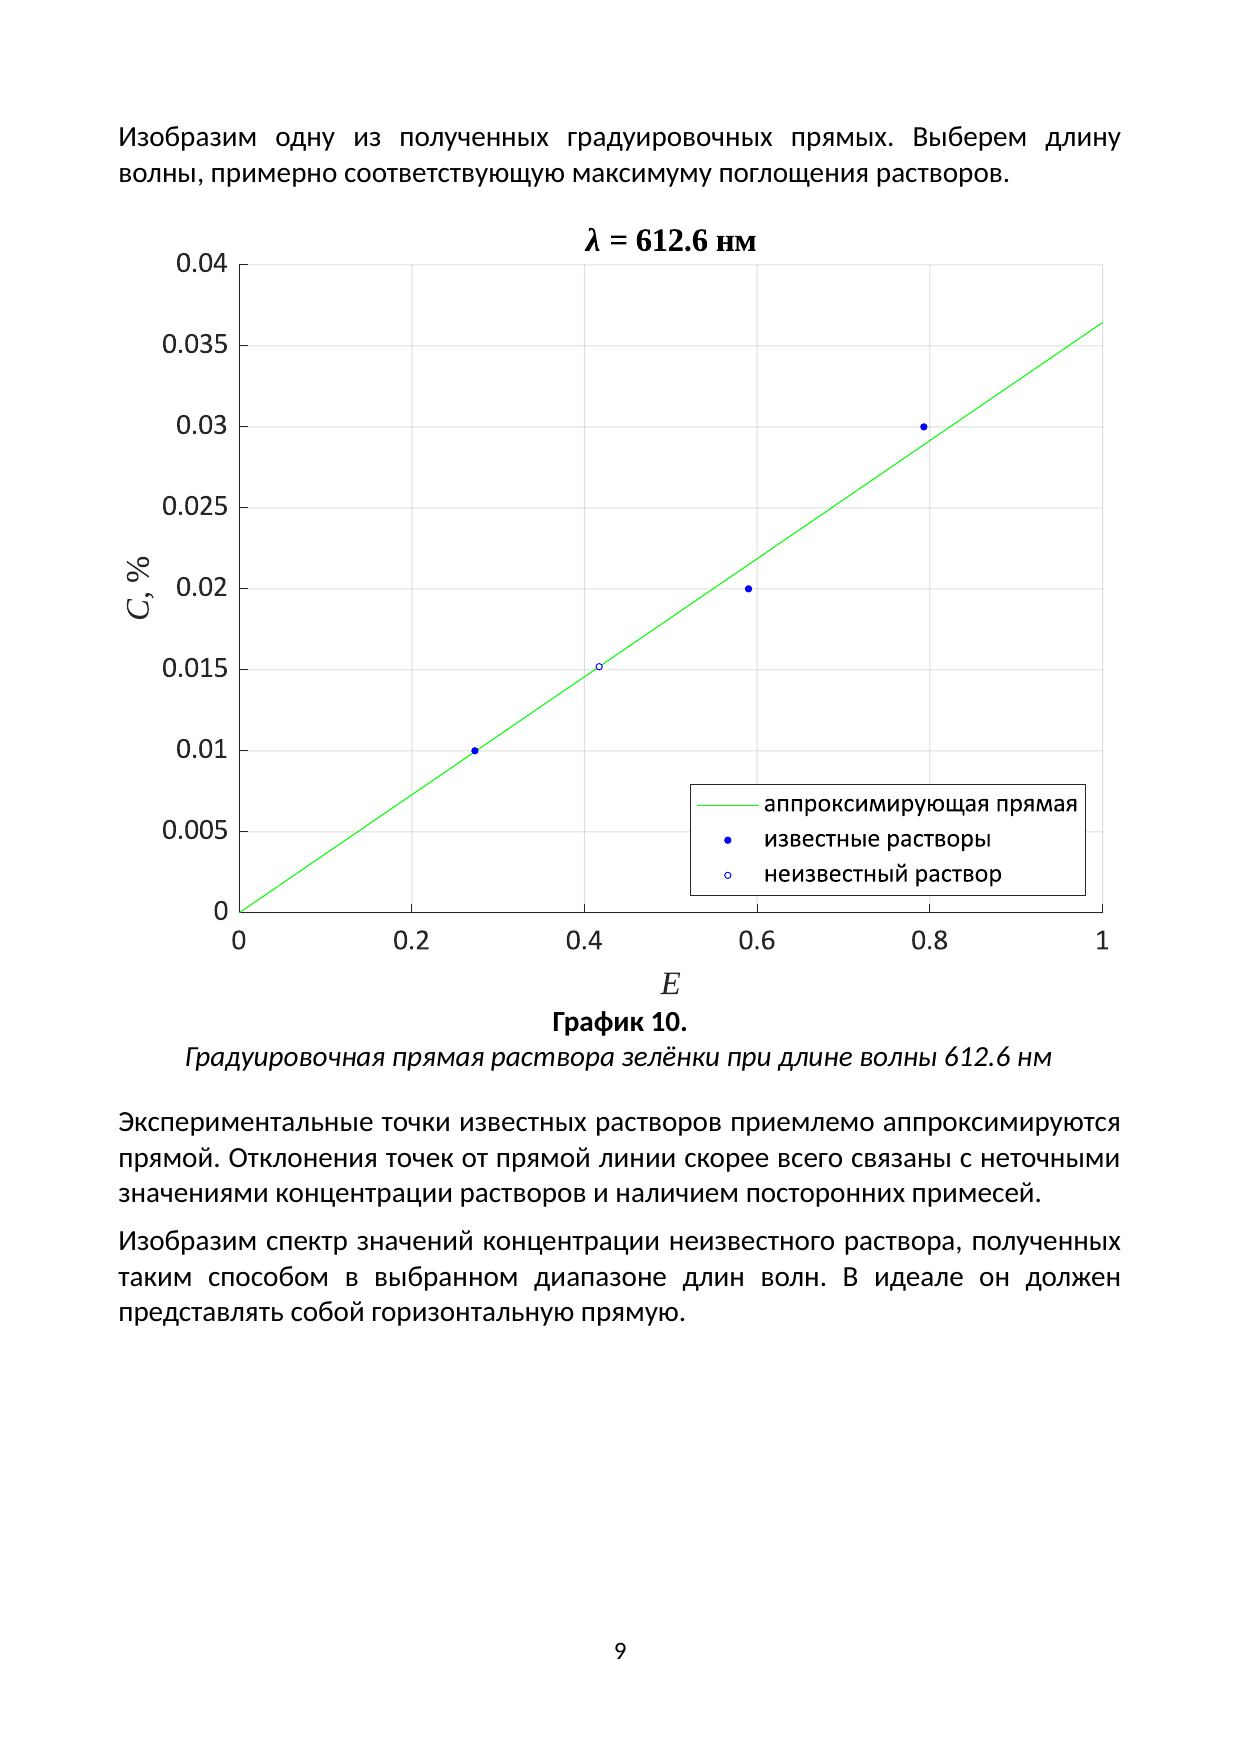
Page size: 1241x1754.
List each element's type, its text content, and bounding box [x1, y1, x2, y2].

text Изобразим одну из полученных градуировочных прямых. Выберем длину волны, примерно соответствующую максимуму поглощения растворов. [118, 118, 1122, 189]
text Экспериментальные точки известных растворов приемлемо аппроксимируются прямой. Отклонения точек от прямой линии скорее всего связаны с неточными значениями концентрации растворов и наличием посторонних примесей. [118, 1103, 1122, 1210]
text График 10. Градуировочная прямая раствора зелёнки при длине волны 612.6 нм [118, 1002, 1122, 1074]
text Изобразим спектр значений концентрации неизвестного раствора, полученных таким способом в выбранном диапазоне длин волн. В идеале он должен представлять собой горизонтальную прямую. [118, 1222, 1122, 1329]
